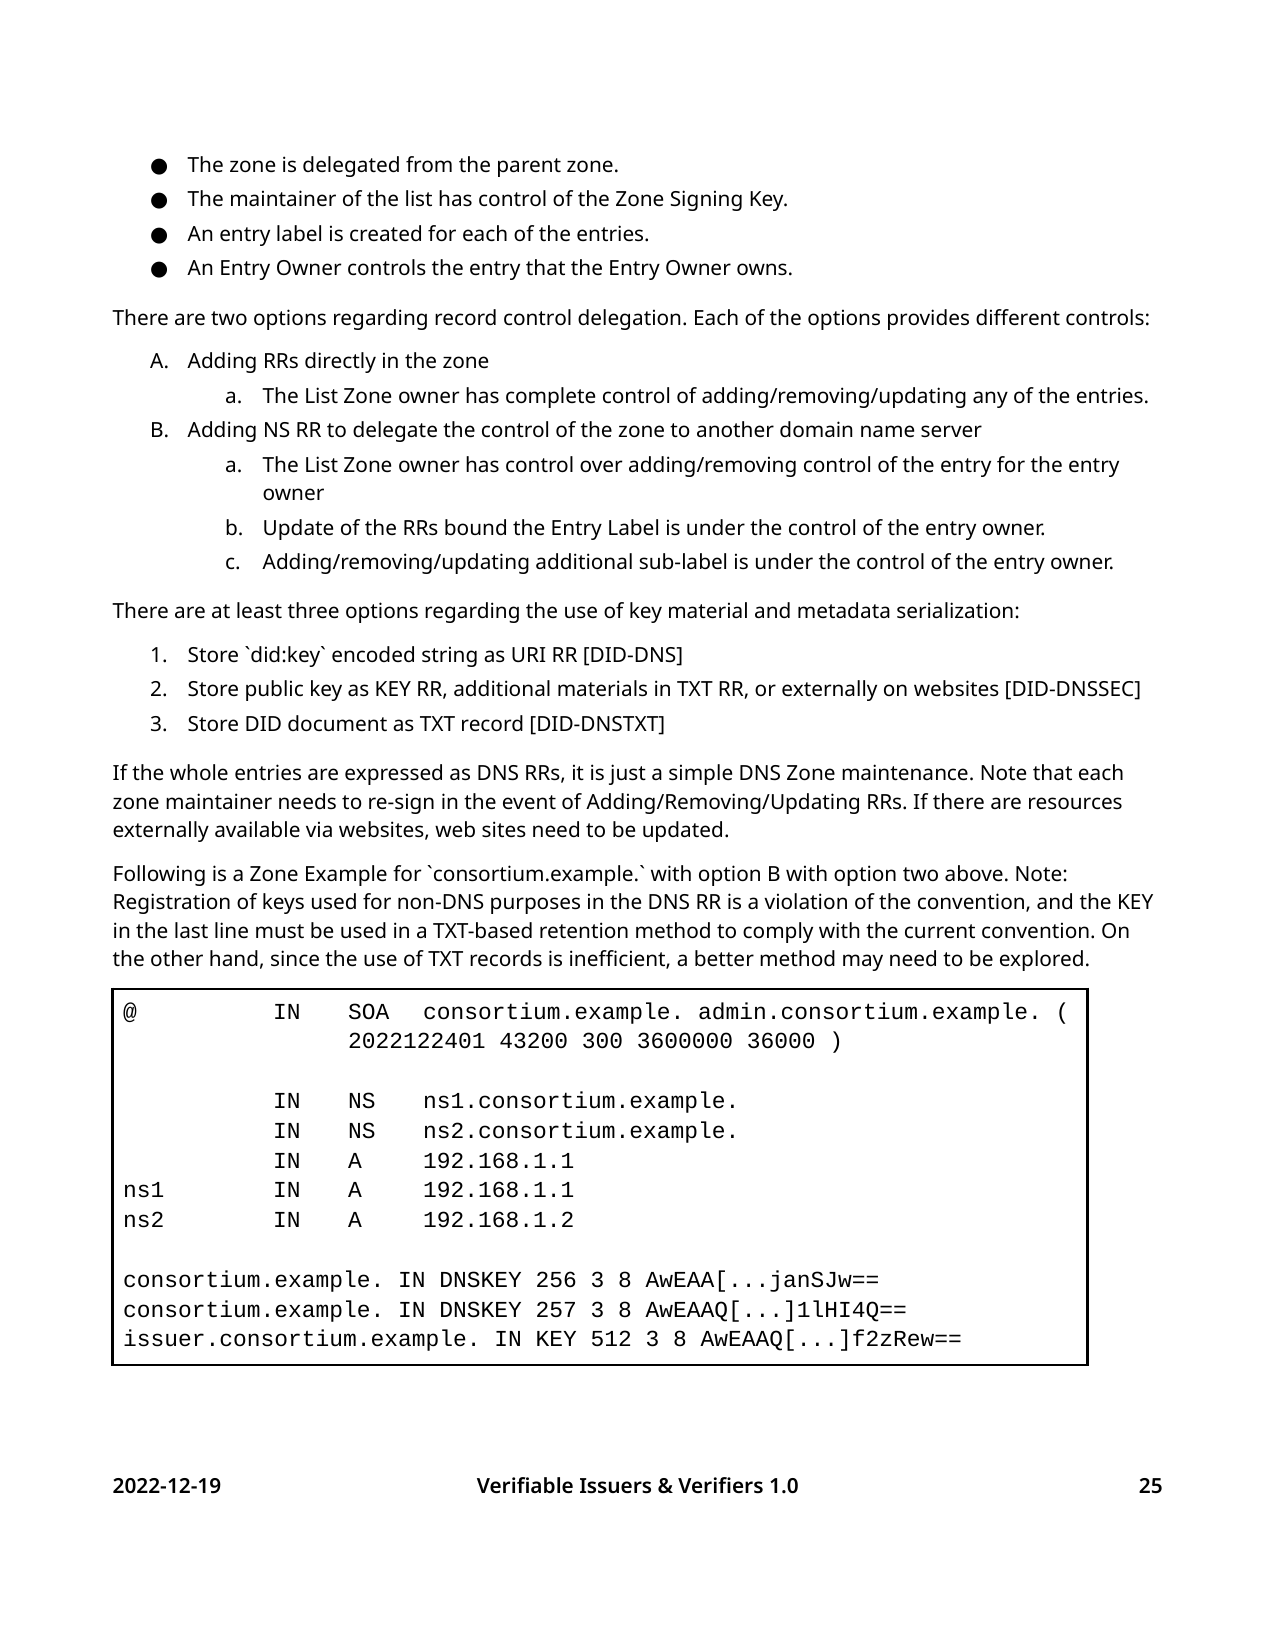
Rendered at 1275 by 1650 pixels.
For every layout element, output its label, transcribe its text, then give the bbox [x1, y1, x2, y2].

list The List Zone owner has control over adding/removing control of the entry for the entry owner [225, 450, 1162, 507]
list Store public key as KEY RR, additional materials in TXT RR, or externally on websites [DID-DNSSEC] [150, 674, 1162, 703]
list An entry label is created for each of the entries. [150, 219, 1162, 247]
text If the whole entries are expressed as DNS RRs, it is just a simple DNS Zone maintenance. Note that each zone maintainer needs to re-sign in the event of Adding/Removing/Updating RRs. If there are resources externally available via websites, web sites need to be updated. [112, 758, 1162, 844]
list Update of the RRs bound the Entry Label is under the control of the entry owner. [225, 513, 1162, 541]
list Adding NS RR to delegate the control of the zone to another domain name server [150, 415, 1162, 444]
list The zone is delegated from the parent zone. [150, 150, 1162, 178]
list Store `did:key` encoded string as URI RR [DID-DNS] [150, 640, 1162, 668]
list Adding/removing/updating additional sub-label is under the control of the entry owner. [225, 547, 1162, 576]
list The List Zone owner has complete control of adding/removing/updating any of the entries. [225, 381, 1162, 409]
list Adding RRs directly in the zone [150, 346, 1162, 375]
text There are at least three options regarding the use of key material and metadata serialization: [112, 597, 1162, 625]
list The maintainer of the list has control of the Zone Signing Key. [150, 184, 1162, 213]
text Following is a Zone Example for `consortium.example.` with option B with option two above. Note: Registration of keys used for non-DNS purposes in the DNS RR is a violation of the convention, and the KEY in the last line must be used in a TXT-based retention method to comply with the current convention. On the other hand, since the use of TXT records is inefficient, a better method may need to be explored. [112, 859, 1162, 973]
table_header @ IN SOA consortium.example. admin.consortium.example. ( 2022122401 43200 300 3600000 36000 ) IN NS ns1.consortium.example. IN NS ns2.consortium.example. IN A 192.168.1.1 ns1 IN A 192.168.1.1 ns2 IN A 192.168.1.2 consortium.example. IN DNSKEY 256 3 8 AwEAA[...janSJw== consortium.example. IN DNSKEY 257 3 8 AwEAAQ[...]1lHI4Q== issuer.consortium.example. IN KEY 512 3 8 AwEAAQ[...]f2zRew== [114, 990, 1086, 1364]
list Store DID document as TXT record [DID-DNSTXT] [150, 709, 1162, 737]
text There are two options regarding record control delegation. Each of the options provides different controls: [112, 303, 1162, 331]
list An Entry Owner controls the entry that the Entry Owner owns. [150, 253, 1162, 282]
